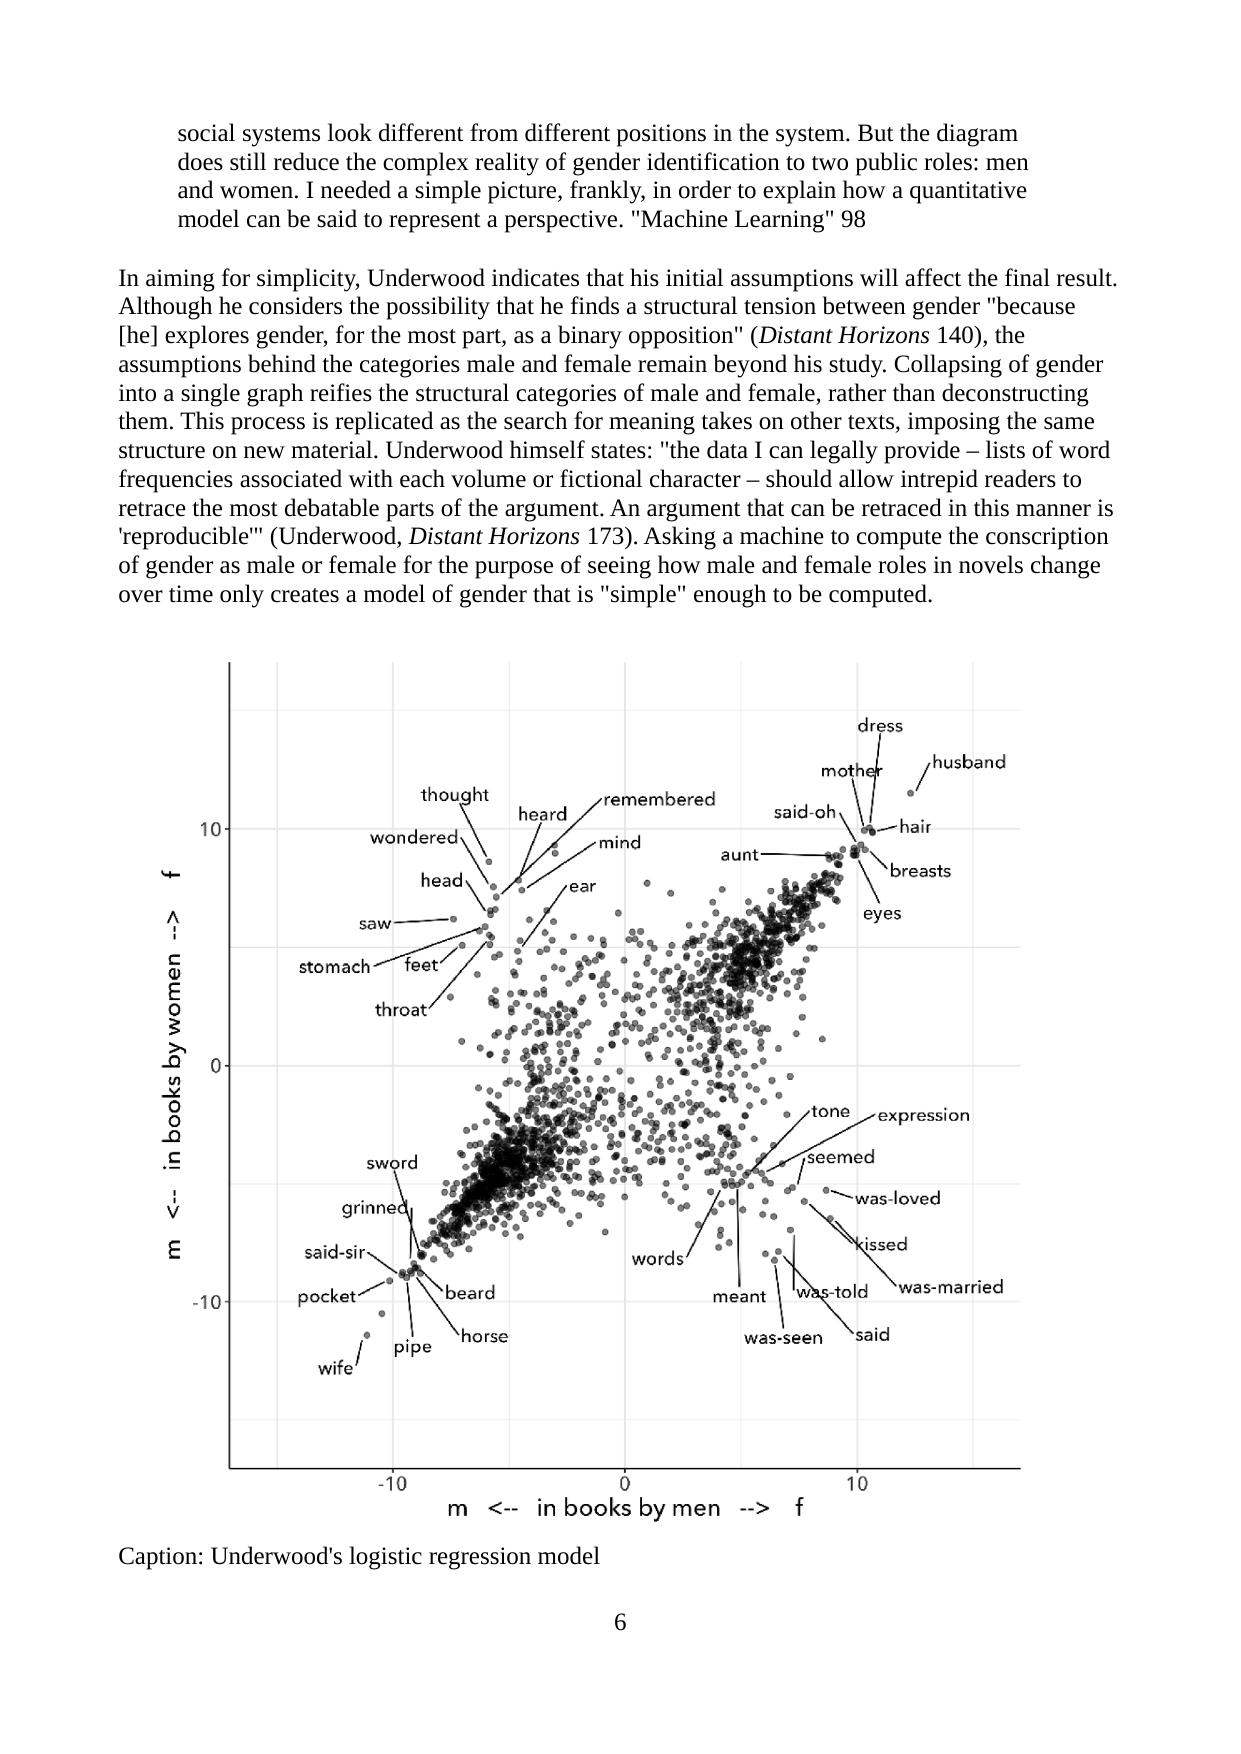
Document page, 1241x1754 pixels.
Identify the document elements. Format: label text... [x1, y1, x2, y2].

text social systems look different from different positions in the system. But the diagram does still reduce the complex reality of gender identification to two public roles: men and women. I needed a simple picture, frankly, in order to explain how a quantitative model can be said to represent a perspective. "Machine Learning" 98 [177, 118, 1063, 233]
text Caption: Underwood's logistic regression model [118, 1536, 1122, 1569]
text In aiming for simplicity, Underwood indicates that his initial assumptions will affect the final result. Although he considers the possibility that he finds a structural tension between gender "because [he] explores gender, for the most part, as a binary opposition" (Distant Horizons 140), the assumptions behind the categories male and female remain beyond his study. Collapsing of gender into a single graph reifies the structural categories of male and female, rather than deconstructing them. This process is replicated as the search for meaning takes on other texts, imposing the same structure on new material. Underwood himself states: "the data I can legally provide – lists of word frequencies associated with each volume or fictional character – should allow intrepid readers to retrace the most debatable parts of the argument. An argument that can be retraced in this manner is 'reproducible'" (Underwood, Distant Horizons 173). Asking a machine to compute the conscription of gender as male or female for the purpose of seeing how male and female roles in novels change over time only creates a model of gender that is "simple" enough to be computed. [118, 263, 1122, 608]
